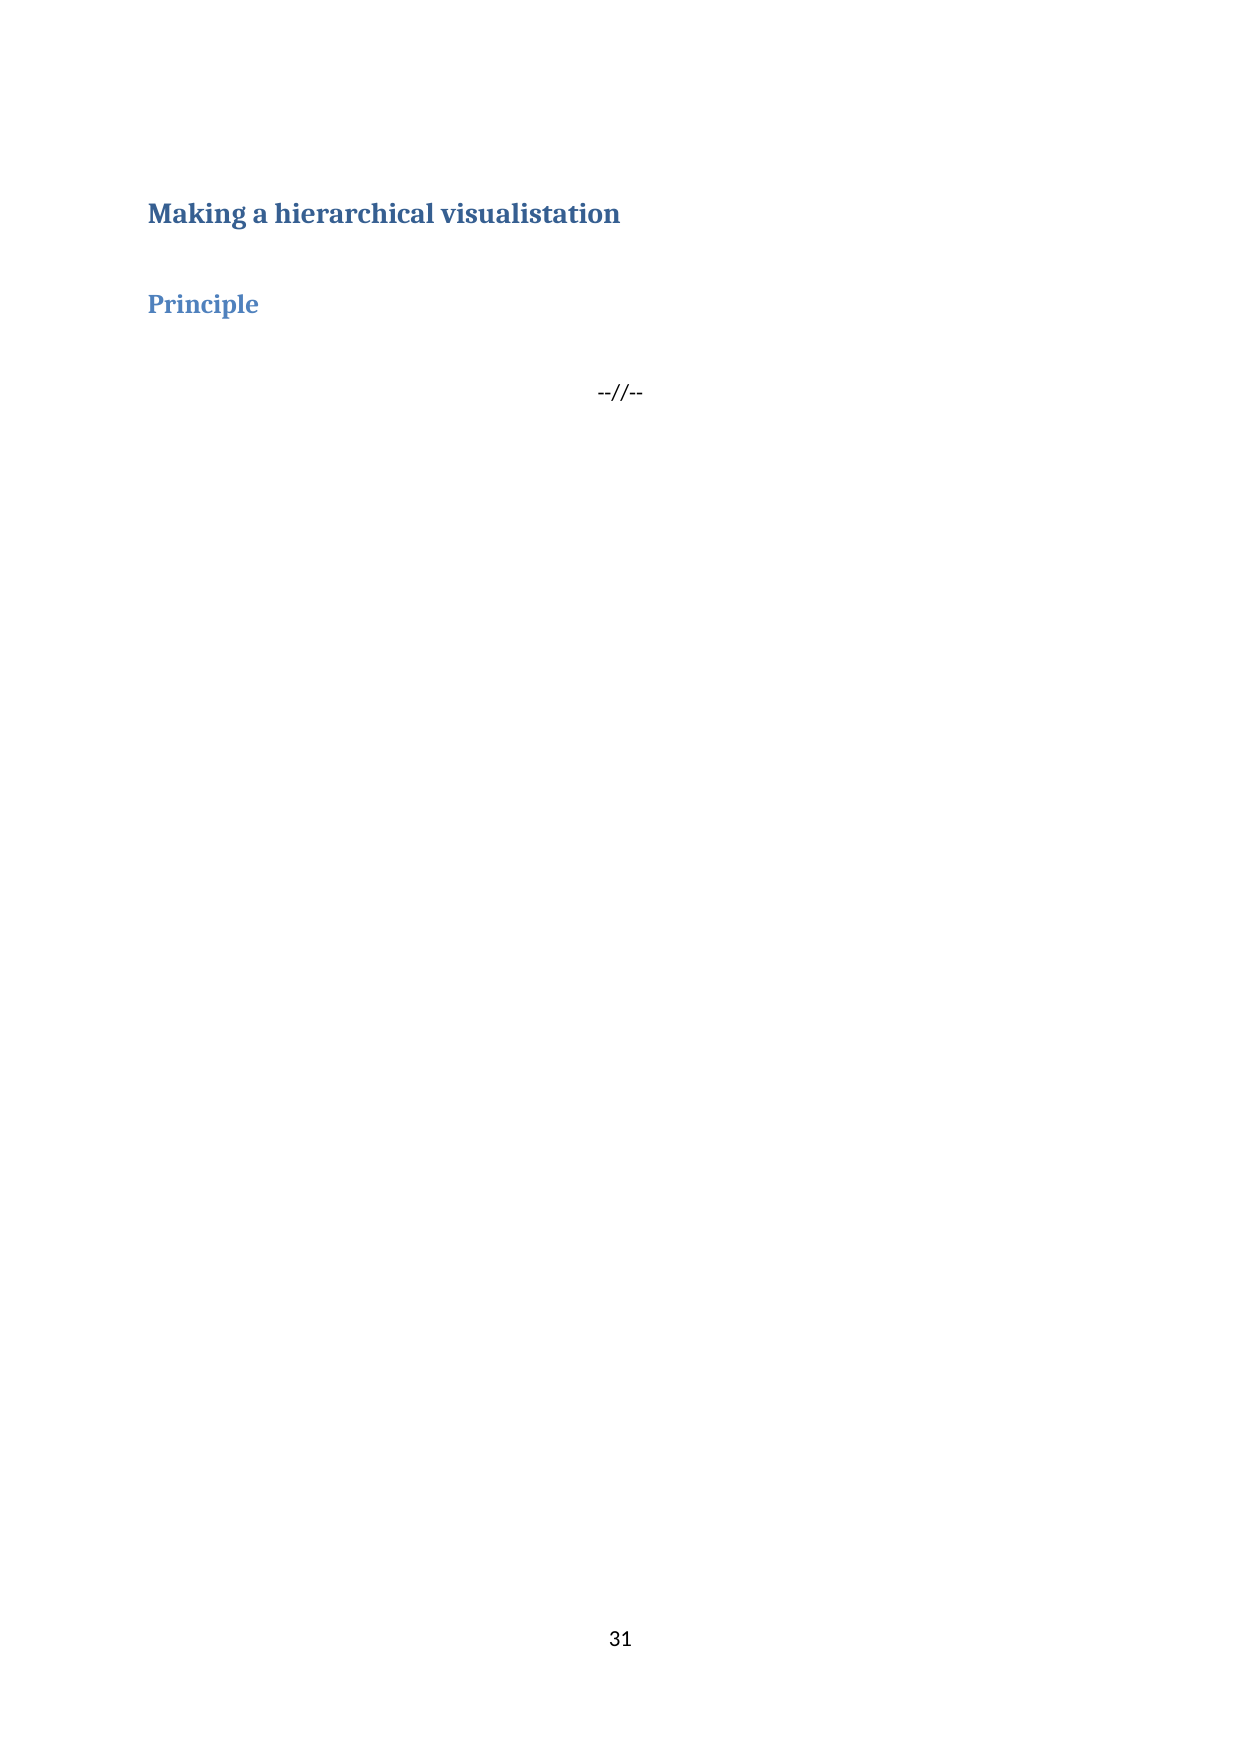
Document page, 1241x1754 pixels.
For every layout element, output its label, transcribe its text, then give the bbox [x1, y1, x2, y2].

text --//-- [148, 378, 1093, 406]
subtitle Principle [148, 289, 1093, 320]
subtitle Making a hierarchical visualistation [148, 198, 1093, 231]
